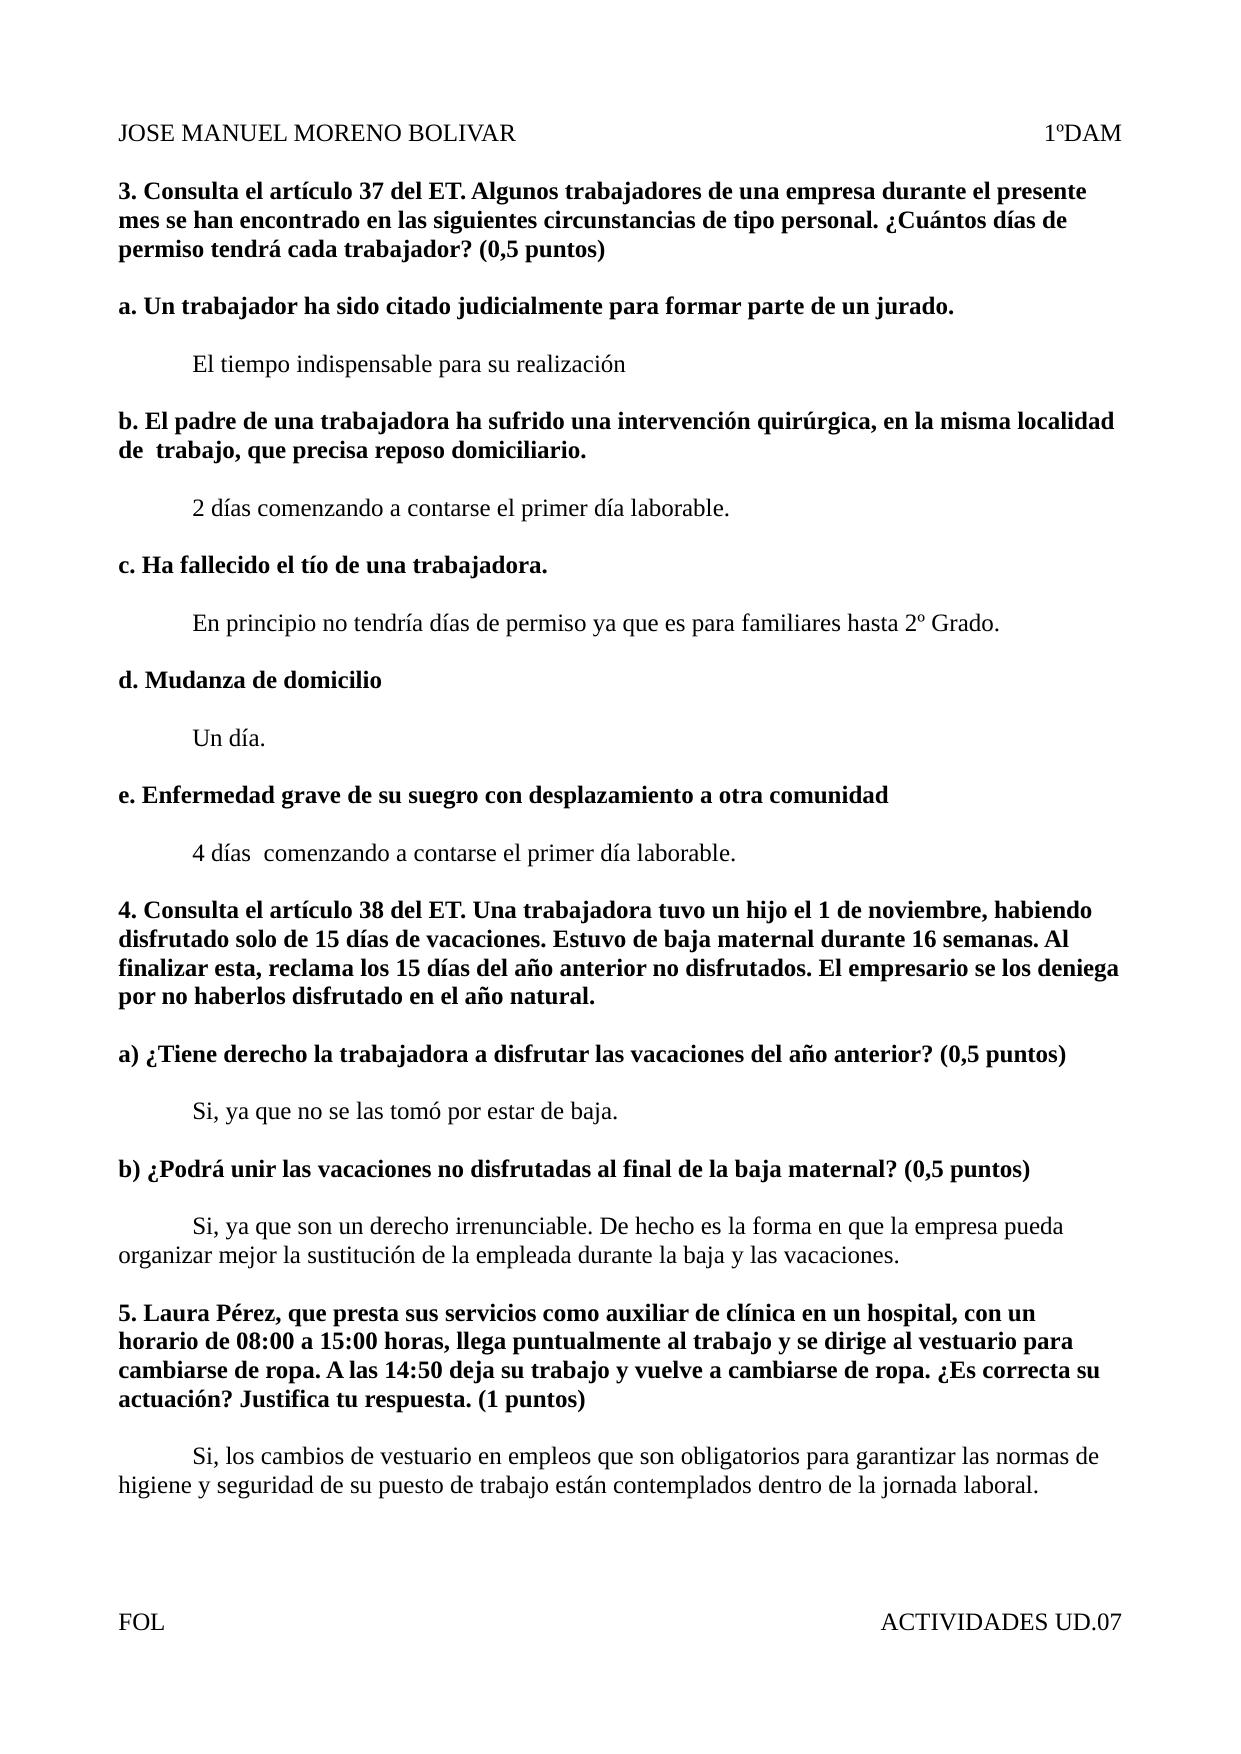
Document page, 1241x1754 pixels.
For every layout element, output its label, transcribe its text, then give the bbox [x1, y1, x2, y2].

text 4 días comenzando a contarse el primer día laborable. [118, 838, 1122, 866]
text 4. Consulta el artículo 38 del ET. Una trabajadora tuvo un hijo el 1 de noviembre, habiendo disfrutado solo de 15 días de vacaciones. Estuvo de baja maternal durante 16 semanas. Al finalizar esta, reclama los 15 días del año anterior no disfrutados. El empresario se los deniega por no haberlos disfrutado en el año natural. [118, 895, 1122, 1010]
text c. Ha fallecido el tío de una trabajadora. [118, 550, 1122, 579]
text Un día. [118, 723, 1122, 751]
text Si, ya que son un derecho irrenunciable. De hecho es la forma en que la empresa pueda organizar mejor la sustitución de la empleada durante la baja y las vacaciones. [118, 1211, 1122, 1269]
text d. Mudanza de domicilio [118, 665, 1122, 694]
text e. Enfermedad grave de su suegro con desplazamiento a otra comunidad [118, 780, 1122, 809]
text 5. Laura Pérez, que presta sus servicios como auxiliar de clínica en un hospital, con un horario de 08:00 a 15:00 horas, llega puntualmente al trabajo y se dirige al vestuario para cambiarse de ropa. A las 14:50 deja su trabajo y vuelve a cambiarse de ropa. ¿Es correcta su actuación? Justifica tu respuesta. (1 puntos) [118, 1298, 1122, 1413]
text a. Un trabajador ha sido citado judicialmente para formar parte de un jurado. [118, 291, 1122, 320]
text b) ¿Podrá unir las vacaciones no disfrutadas al final de la baja maternal? (0,5 puntos) [118, 1154, 1122, 1183]
text 2 días comenzando a contarse el primer día laborable. [118, 493, 1122, 521]
text b. El padre de una trabajadora ha sufrido una intervención quirúrgica, en la misma localidad de trabajo, que precisa reposo domiciliario. [118, 406, 1122, 464]
text Si, ya que no se las tomó por estar de baja. [118, 1096, 1122, 1125]
text El tiempo indispensable para su realización [118, 349, 1122, 378]
text 3. Consulta el artículo 37 del ET. Algunos trabajadores de una empresa durante el presente mes se han encontrado en las siguientes circunstancias de tipo personal. ¿Cuántos días de permiso tendrá cada trabajador? (0,5 puntos) [118, 176, 1122, 263]
text En principio no tendría días de permiso ya que es para familiares hasta 2º Grado. [118, 608, 1122, 636]
text Si, los cambios de vestuario en empleos que son obligatorios para garantizar las normas de higiene y seguridad de su puesto de trabajo están contemplados dentro de la jornada laboral. [118, 1441, 1122, 1499]
text a) ¿Tiene derecho la trabajadora a disfrutar las vacaciones del año anterior? (0,5 puntos) [118, 1039, 1122, 1068]
